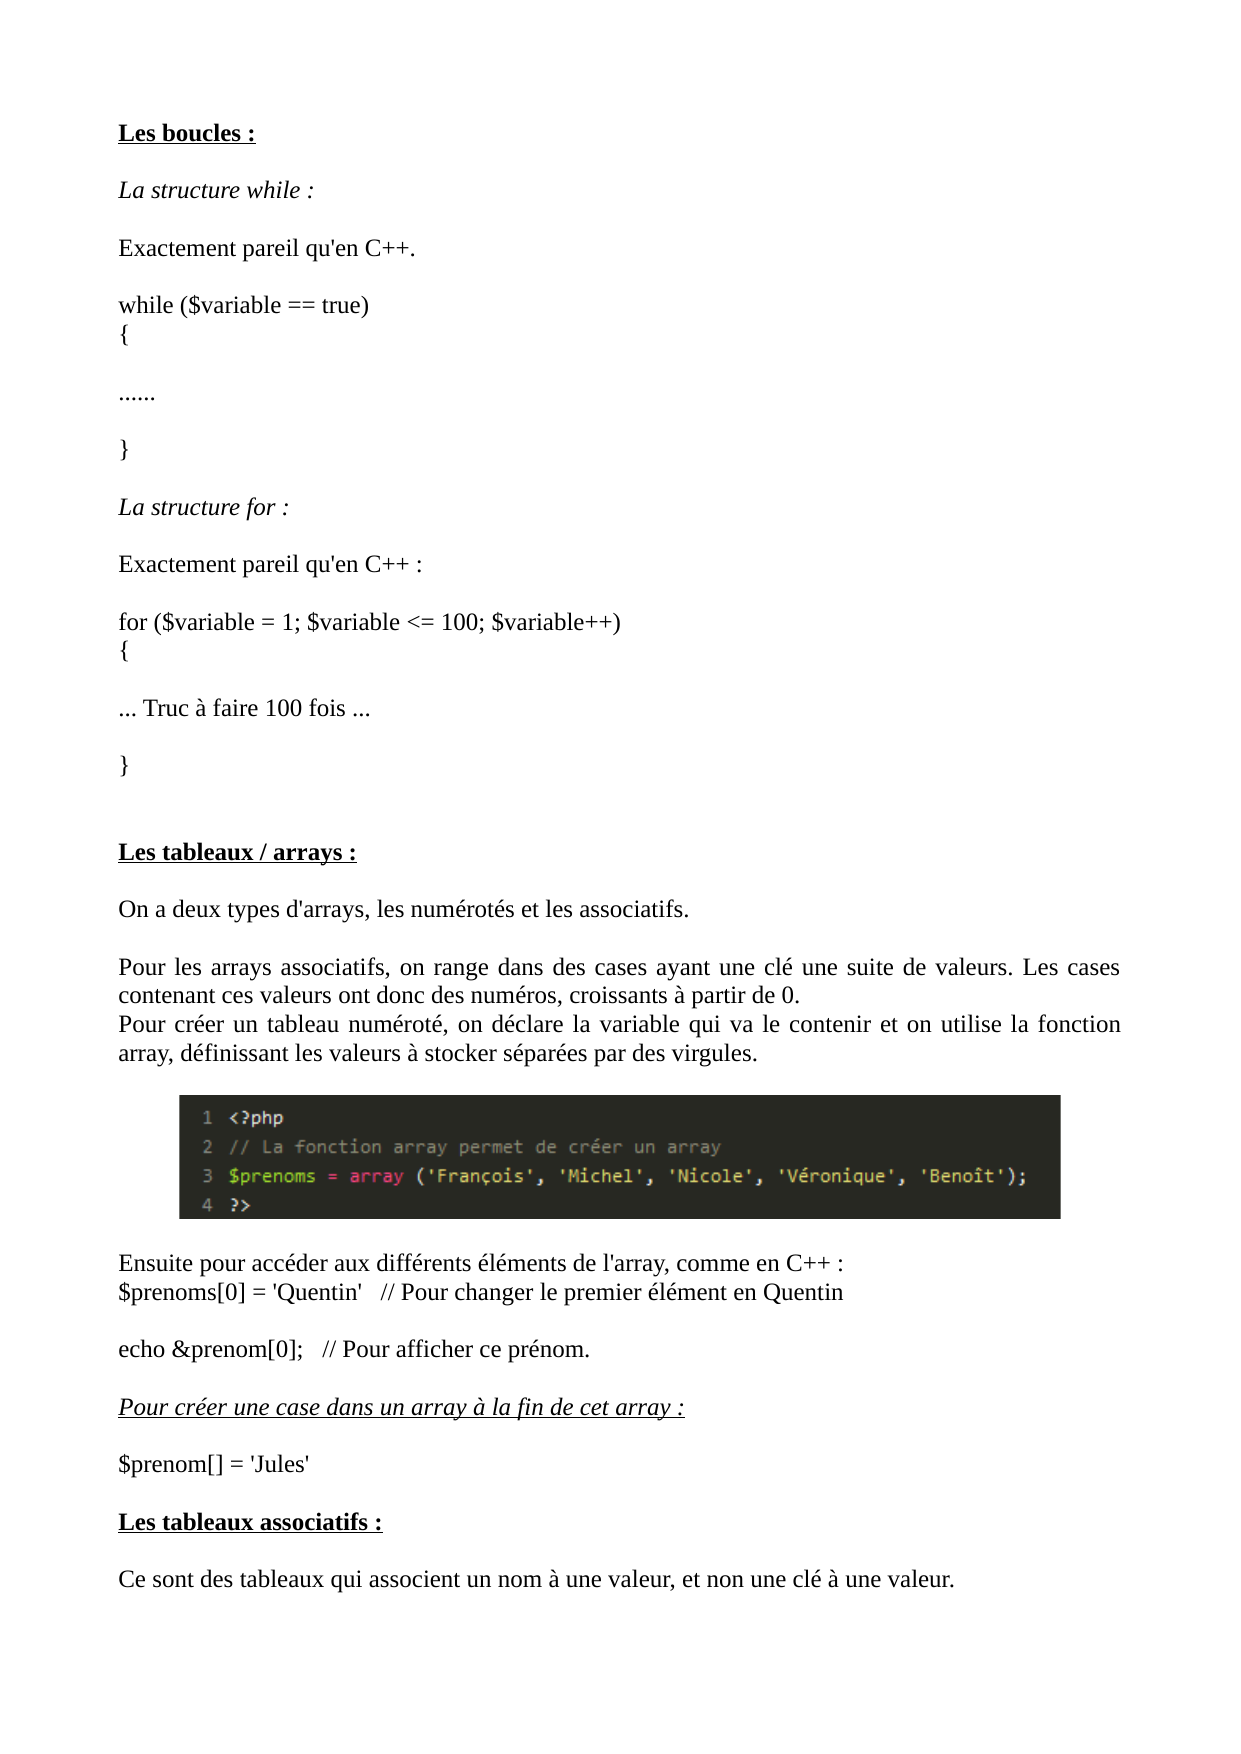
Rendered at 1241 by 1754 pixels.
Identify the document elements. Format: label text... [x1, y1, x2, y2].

text ...... [118, 377, 1122, 406]
text ... Truc à faire 100 fois ... [118, 693, 1122, 722]
text } [118, 751, 1122, 779]
text Pour créer un tableau numéroté, on déclare la variable qui va le contenir et on utilise la fonction array, définissant les valeurs à stocker séparées par des virgules. [118, 1009, 1122, 1067]
text La structure while : [118, 176, 1122, 204]
text echo &prenom[0]; // Pour afficher ce prénom. [118, 1334, 1122, 1363]
text Les boucles : [118, 118, 1122, 147]
text Ce sont des tableaux qui associent un nom à une valeur, et non une clé à une valeur. [118, 1564, 1122, 1593]
text Pour créer une case dans un array à la fin de cet array : [118, 1392, 1122, 1420]
text La structure for : [118, 492, 1122, 521]
text Les tableaux associatifs : [118, 1507, 1122, 1535]
text while ($variable == true) [118, 291, 1122, 319]
text $prenoms[0] = 'Quentin' // Pour changer le premier élément en Quentin [118, 1277, 1122, 1305]
text for ($variable = 1; $variable <= 100; $variable++) [118, 607, 1122, 636]
text Exactement pareil qu'en C++. [118, 233, 1122, 262]
text Les tableaux / arrays : [118, 837, 1122, 866]
text { [118, 636, 1122, 664]
text } [118, 434, 1122, 463]
text Exactement pareil qu'en C++ : [118, 549, 1122, 578]
text On a deux types d'arrays, les numérotés et les associatifs. [118, 894, 1122, 923]
text Pour les arrays associatifs, on range dans des cases ayant une clé une suite de valeurs. Les cases contenant ces valeurs ont donc des numéros, croissants à partir de 0. [118, 952, 1122, 1009]
text $prenom[] = 'Jules' [118, 1449, 1122, 1478]
text { [118, 319, 1122, 348]
text Ensuite pour accéder aux différents éléments de l'array, comme en C++ : [118, 1248, 1122, 1277]
